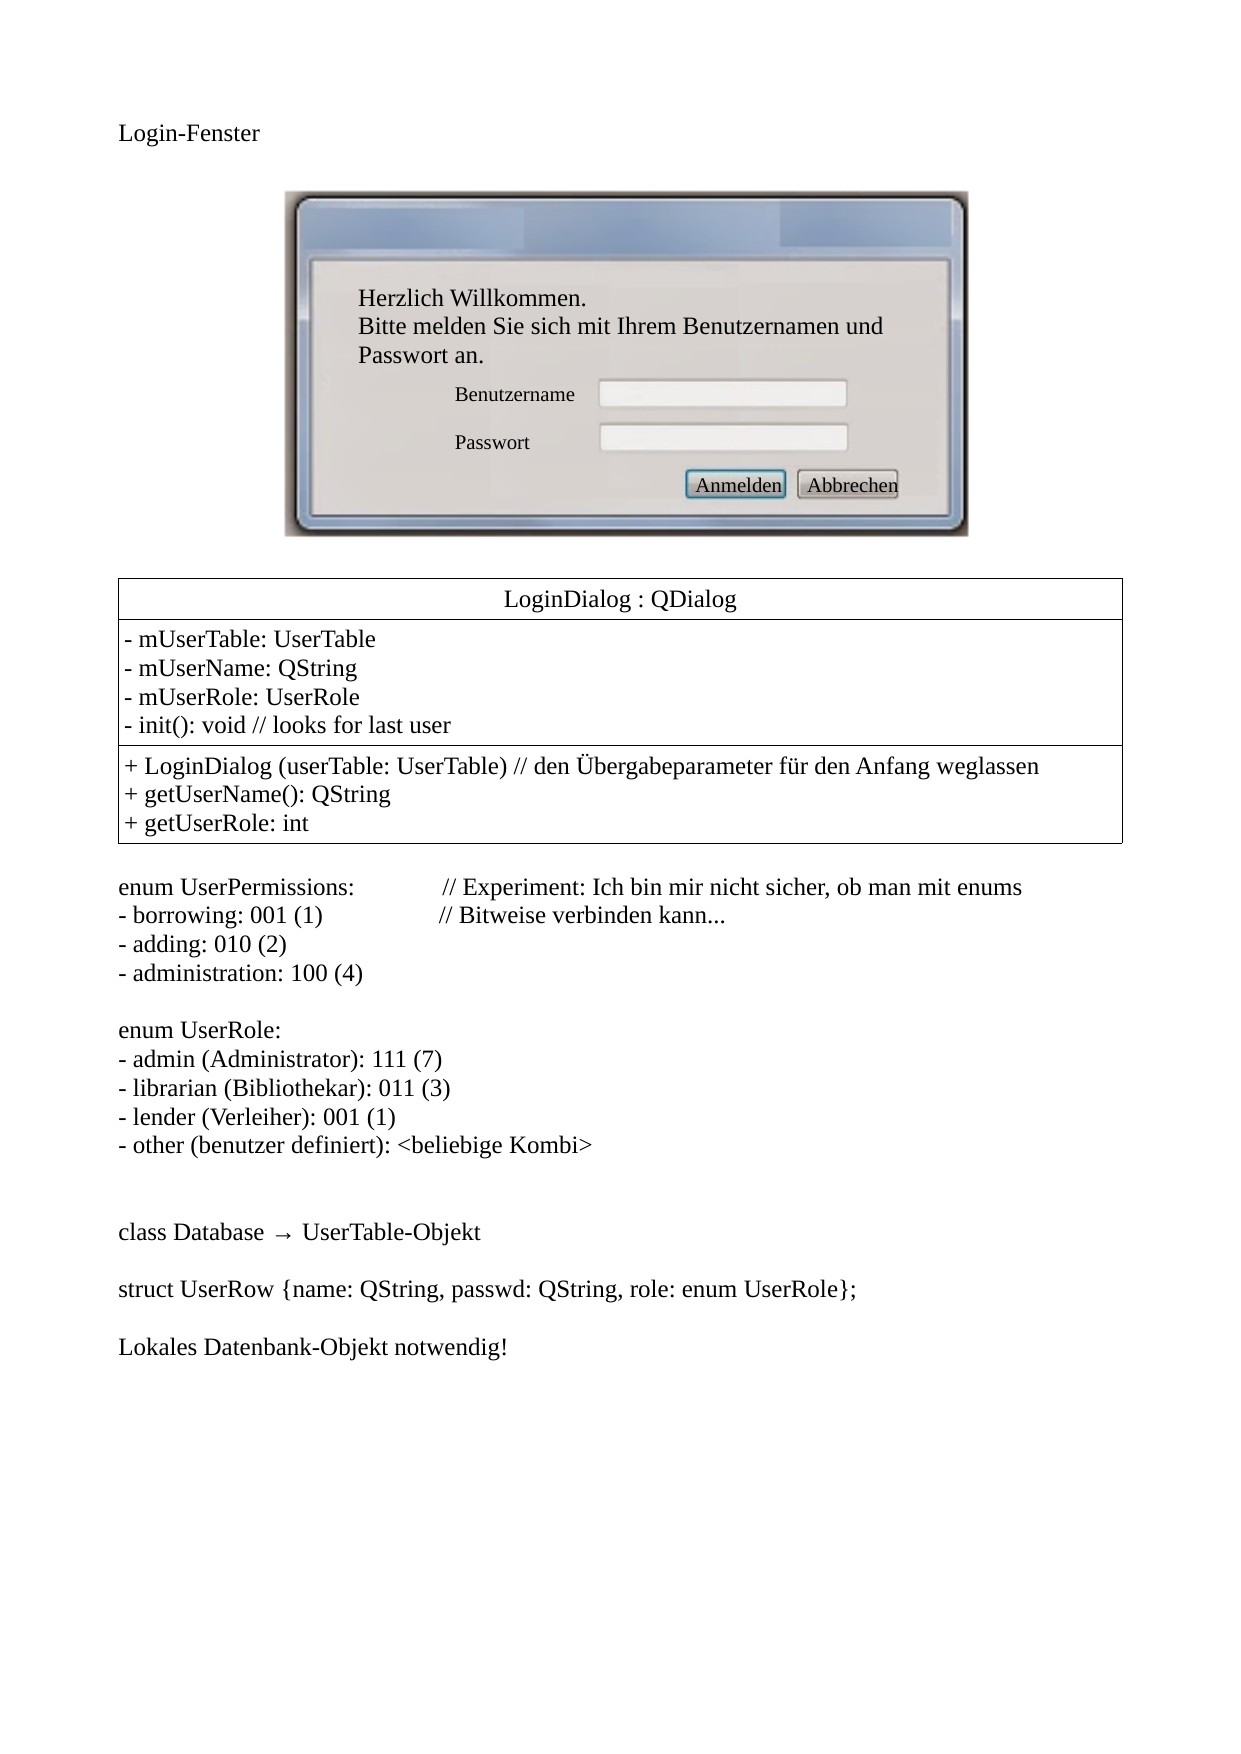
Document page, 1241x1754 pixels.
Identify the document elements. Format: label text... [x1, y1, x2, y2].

text enum UserPermissions: // Experiment: Ich bin mir nicht sicher, ob man mit enums [118, 872, 1122, 900]
table_header LoginDialog : QDialog [119, 579, 1122, 618]
text class Database → UserTable-Objekt [118, 1217, 1122, 1245]
text - adding: 010 (2) [118, 929, 1122, 958]
table_cell - mUserTable: UserTable - mUserName: QString - mUserRole: UserRole - init(): void // looks for last user [119, 620, 1122, 745]
text - other (benutzer definiert): <beliebige Kombi> [118, 1130, 1122, 1159]
text struct UserRow {name: QString, passwd: QString, role: enum UserRole}; [118, 1274, 1122, 1303]
text - lender (Verleiher): 001 (1) [118, 1102, 1122, 1130]
text - administration: 100 (4) [118, 958, 1122, 987]
picture [259, 175, 981, 554]
text - borrowing: 001 (1) // Bitweise verbinden kann... [118, 900, 1122, 929]
table_cell + LoginDialog (userTable: UserTable) // den Übergabeparameter für den Anfang weglassen + getUserName(): QString + getUserRole: int [119, 746, 1122, 843]
text Login-Fenster [118, 118, 1122, 147]
text enum UserRole: [118, 1015, 1122, 1044]
text - admin (Administrator): 111 (7) [118, 1044, 1122, 1073]
text - librarian (Bibliothekar): 011 (3) [118, 1073, 1122, 1102]
text Lokales Datenbank-Objekt notwendig! [118, 1332, 1122, 1360]
